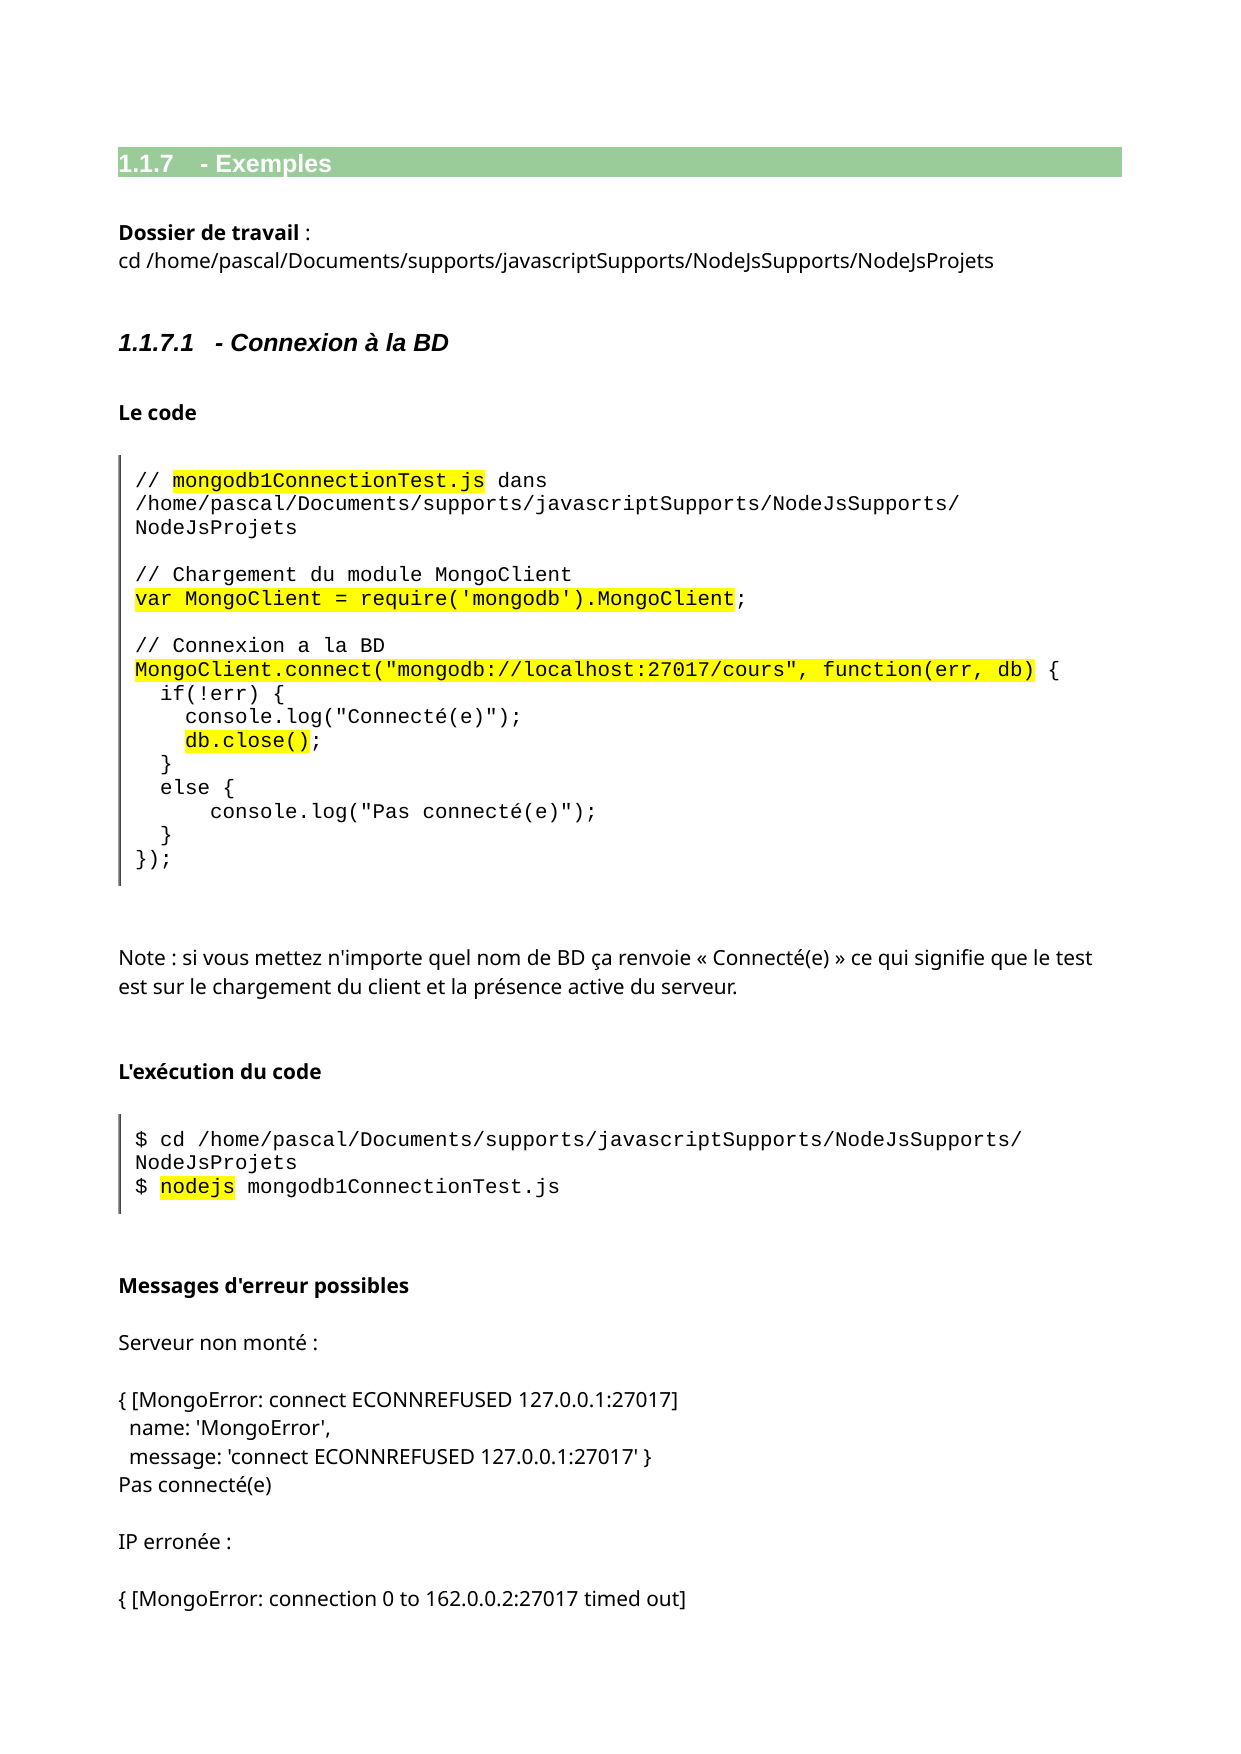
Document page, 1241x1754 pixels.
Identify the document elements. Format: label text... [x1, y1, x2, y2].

text L'exécution du code [118, 1057, 1122, 1086]
text $ cd /home/pascal/Documents/supports/javascriptSupports/NodeJsSupports/NodeJsProjets [121, 1114, 1122, 1176]
subtitle - Connexion à la BD [118, 328, 1122, 357]
text Messages d'erreur possibles [118, 1271, 1122, 1300]
text else { [121, 777, 1122, 801]
text IP erronée : [118, 1527, 1122, 1556]
text { [MongoError: connect ECONNREFUSED 127.0.0.1:27017] [118, 1385, 1122, 1413]
text message: 'connect ECONNREFUSED 127.0.0.1:27017' } [118, 1442, 1122, 1470]
text console.log("Connecté(e)"); [121, 706, 1122, 730]
text // Connexion a la BD [121, 635, 1122, 659]
text cd /home/pascal/Documents/supports/javascriptSupports/NodeJsSupports/NodeJsProjets [118, 247, 1122, 275]
text }); [121, 848, 1122, 886]
text if(!err) { [121, 682, 1122, 706]
text db.close(); [121, 730, 1122, 753]
subtitle - Exemples [118, 149, 1122, 177]
text Note : si vous mettez n'importe quel nom de BD ça renvoie « Connecté(e) » ce qui signifie que le test est sur le chargement du client et la présence active du serveur. [118, 943, 1122, 1000]
text console.log("Pas connecté(e)"); [121, 801, 1122, 824]
text $ nodejs mongodb1ConnectionTest.js [121, 1176, 1122, 1214]
text // mongodb1ConnectionTest.js dans /home/pascal/Documents/supports/javascriptSupports/NodeJsSupports/NodeJsProjets [121, 455, 1122, 541]
text // Chargement du module MongoClient [121, 564, 1122, 588]
text { [MongoError: connection 0 to 162.0.0.2:27017 timed out] [118, 1584, 1122, 1613]
text Le code [118, 398, 1122, 426]
text var MongoClient = require('mongodb').MongoClient; [121, 588, 1122, 612]
text } [121, 753, 1122, 777]
text Dossier de travail : [118, 218, 1122, 247]
text Serveur non monté : [118, 1328, 1122, 1357]
text } [121, 824, 1122, 848]
text Pas connecté(e) [118, 1470, 1122, 1499]
text name: 'MongoError', [118, 1413, 1122, 1442]
text MongoClient.connect("mongodb://localhost:27017/cours", function(err, db) { [121, 659, 1122, 682]
